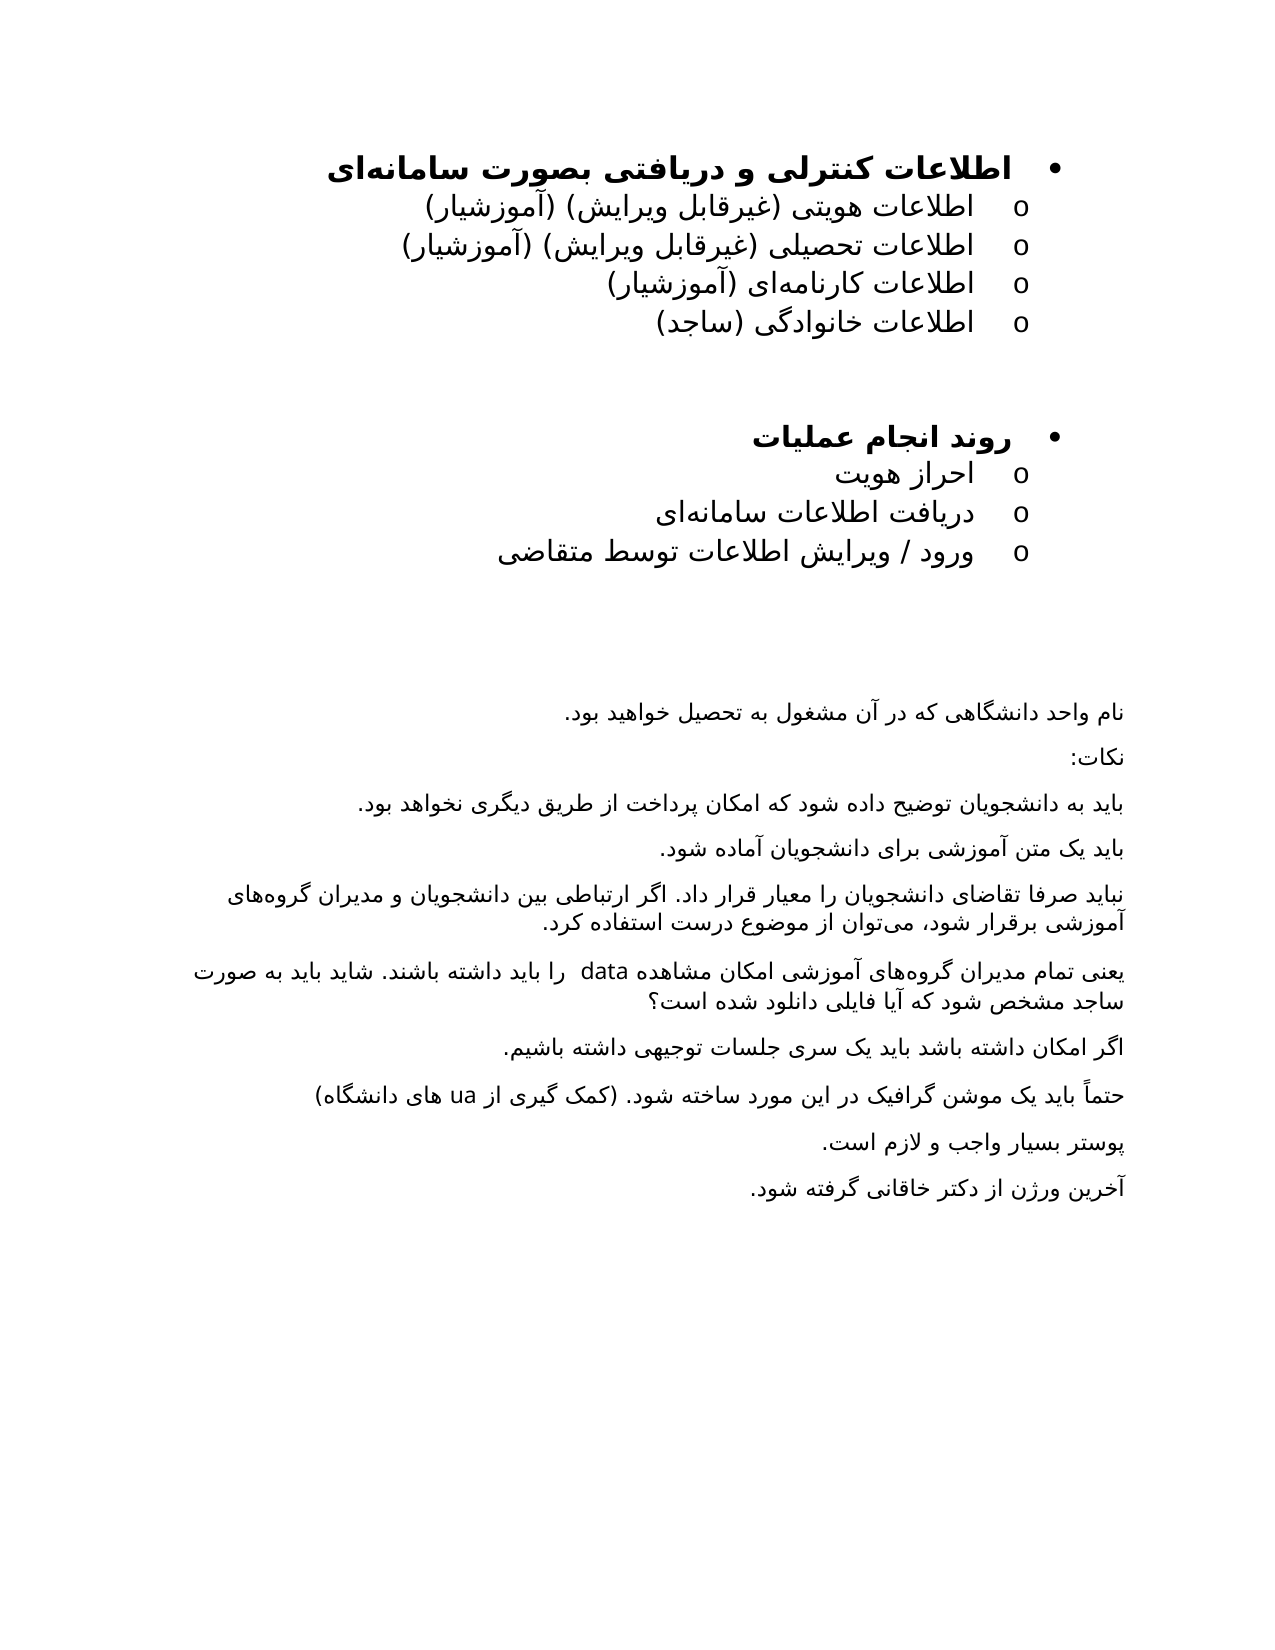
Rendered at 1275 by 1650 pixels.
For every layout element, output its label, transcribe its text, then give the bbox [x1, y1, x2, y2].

list اطلاعات تحصیلی (غیرقابل ویرایش) (آموزشیار) [150, 228, 1012, 264]
text باید یک متن آموزشی برای دانشجویان آماده شود. [150, 835, 1125, 862]
text اگر امکان داشته باشد باید یک سری جلسات توجیهی داشته باشیم. [150, 1034, 1125, 1060]
list احراز هویت [150, 457, 1012, 492]
list اطلاعات کارنامه‌ای (آموزشیار) [150, 266, 1012, 302]
text آخرین ورژن از دکتر خاقانی گرفته شود. [150, 1175, 1125, 1202]
list اطلاعات کنترلی و دریافتی بصورت سامانه‌ای [150, 150, 1050, 186]
text نکات: [150, 744, 1125, 771]
list اطلاعات خانوادگی (ساجد) [150, 305, 1012, 341]
list دریافت اطلاعات سامانه‌ای [150, 495, 1012, 531]
text یعنی تمام مدیران گروه‌های آموزشی امکان مشاهده data را باید داشته باشند. شاید باید به صورت ساجد مشخص شود که آیا فایلی دانلود شده است؟ [150, 955, 1125, 1015]
text نام واحد دانشگاهی که در آن مشغول به تحصیل خواهید بود. [150, 699, 1125, 726]
text پوستر بسیار واجب و لازم است. [150, 1129, 1125, 1156]
list اطلاعات هویتی (غیرقابل ویرایش) (آموزشیار) [150, 189, 1012, 225]
text حتماً باید یک موشن گرافیک در این مورد ساخته شود. (کمک گیری از ua های دانشگاه) [150, 1079, 1125, 1110]
list روند انجام عملیات [150, 420, 1050, 454]
list ورود / ویرایش اطلاعات توسط متقاضی [150, 534, 1012, 570]
text باید به دانشجویان توضیح داده شود که امکان پرداخت از طریق دیگری نخواهد بود. [150, 790, 1125, 817]
text نباید صرفا تقاضای دانشجویان را معیار قرار داد. اگر ارتباطی بین دانشجویان و مدیران گروه‌های آموزشی برقرار شود، می‌توان از موضوع درست استفاده کرد. [150, 881, 1125, 936]
